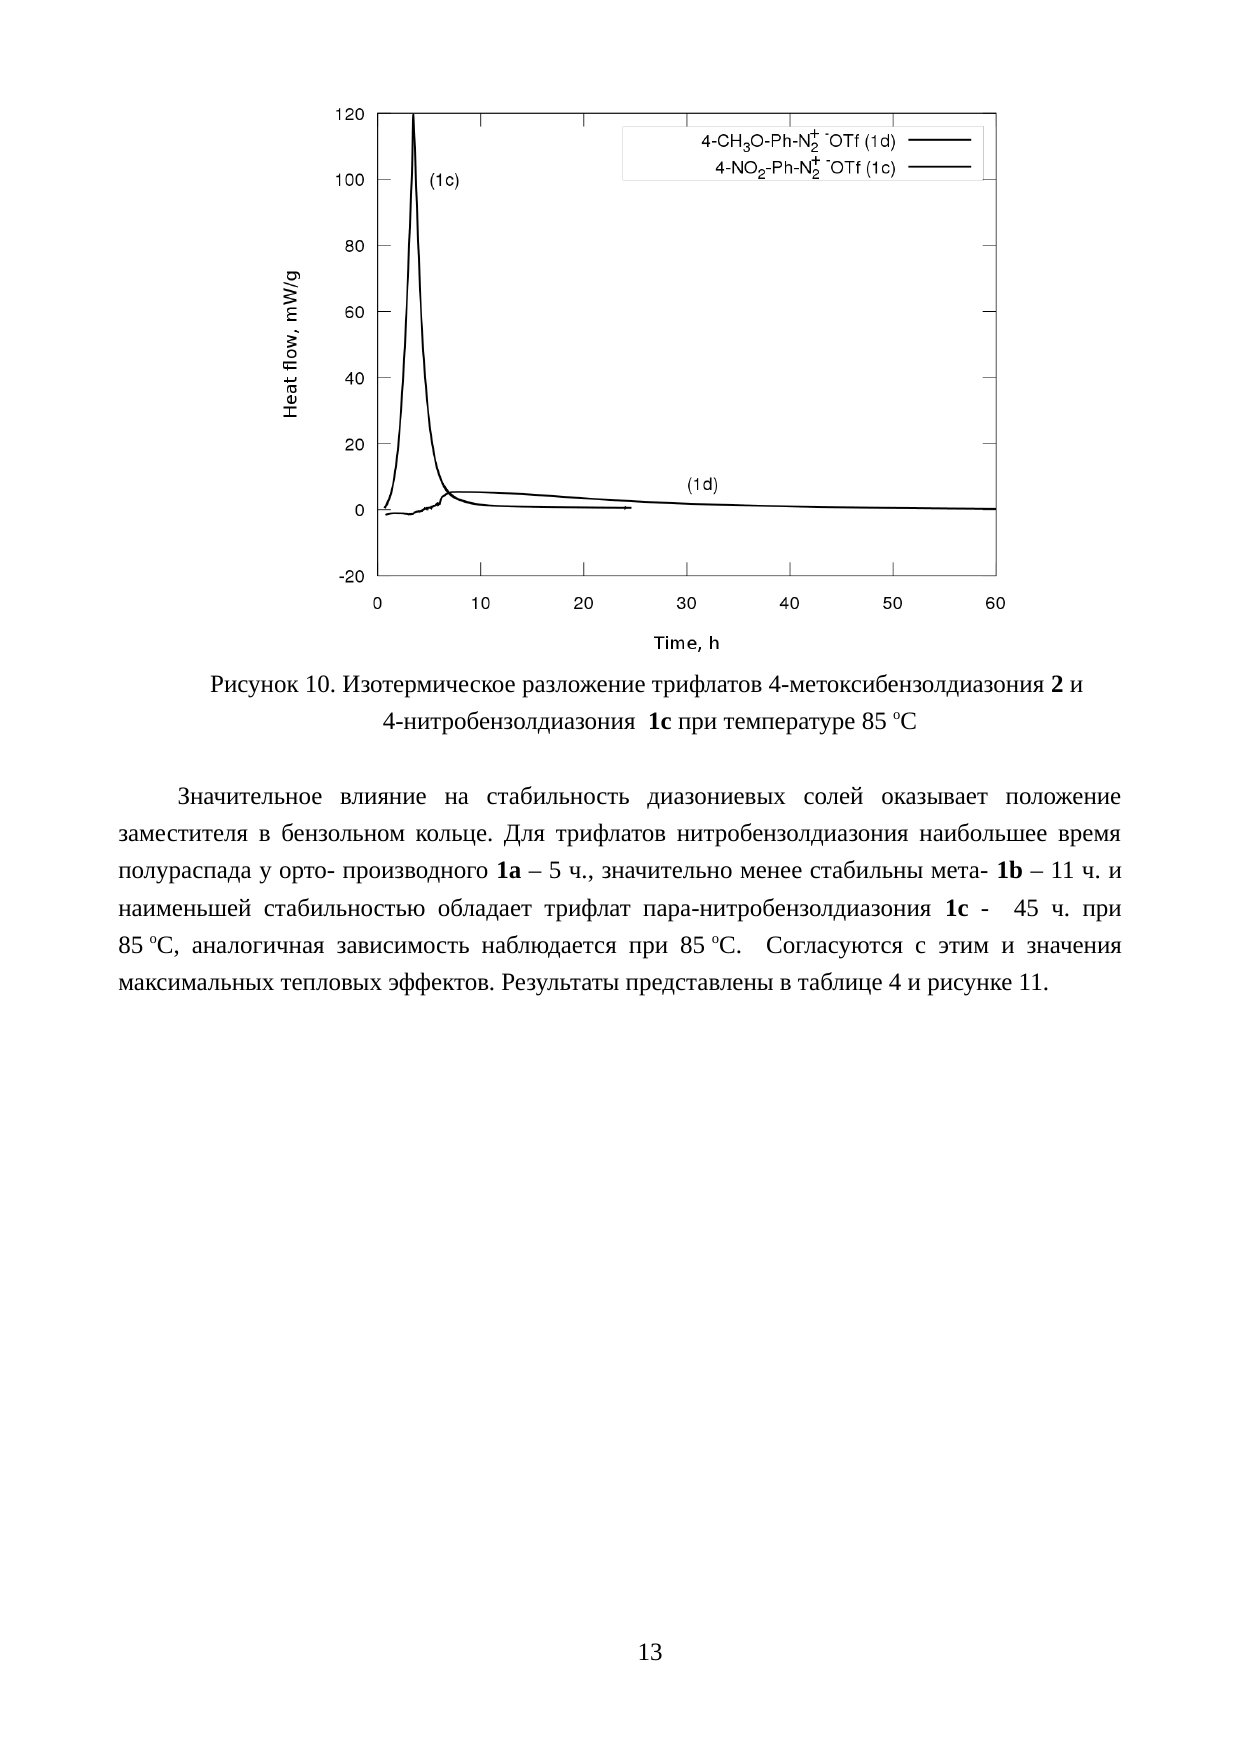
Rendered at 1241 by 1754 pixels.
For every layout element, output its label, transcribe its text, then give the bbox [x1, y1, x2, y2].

text Рисунок 10. Изотермическое разложение трифлатов 4-метоксибензолдиазония 2 и [118, 669, 1122, 698]
text Значительное влияние на стабильность диазониевых солей оказывает положениe заместителя в бензольном кольце. Для трифлатов нитробензолдиазония наибольшее время полураспада у орто- производного 1a – 5 ч., значительно менее стабильны мета- 1b – 11 ч. и наименьшей стабильностью обладает трифлат пара-нитробензолдиазония 1c - 45 ч. при 85 оС, аналогичная зависимость наблюдается при 85 оС. Согласуются с этим и значения максимальных тепловых эффектов. Результаты представлены в таблице 4 и рисунке 11. [118, 781, 1122, 996]
picture [270, 88, 1033, 661]
text 4-нитробензолдиазония 1c при температуре 85 оС [118, 706, 1122, 735]
